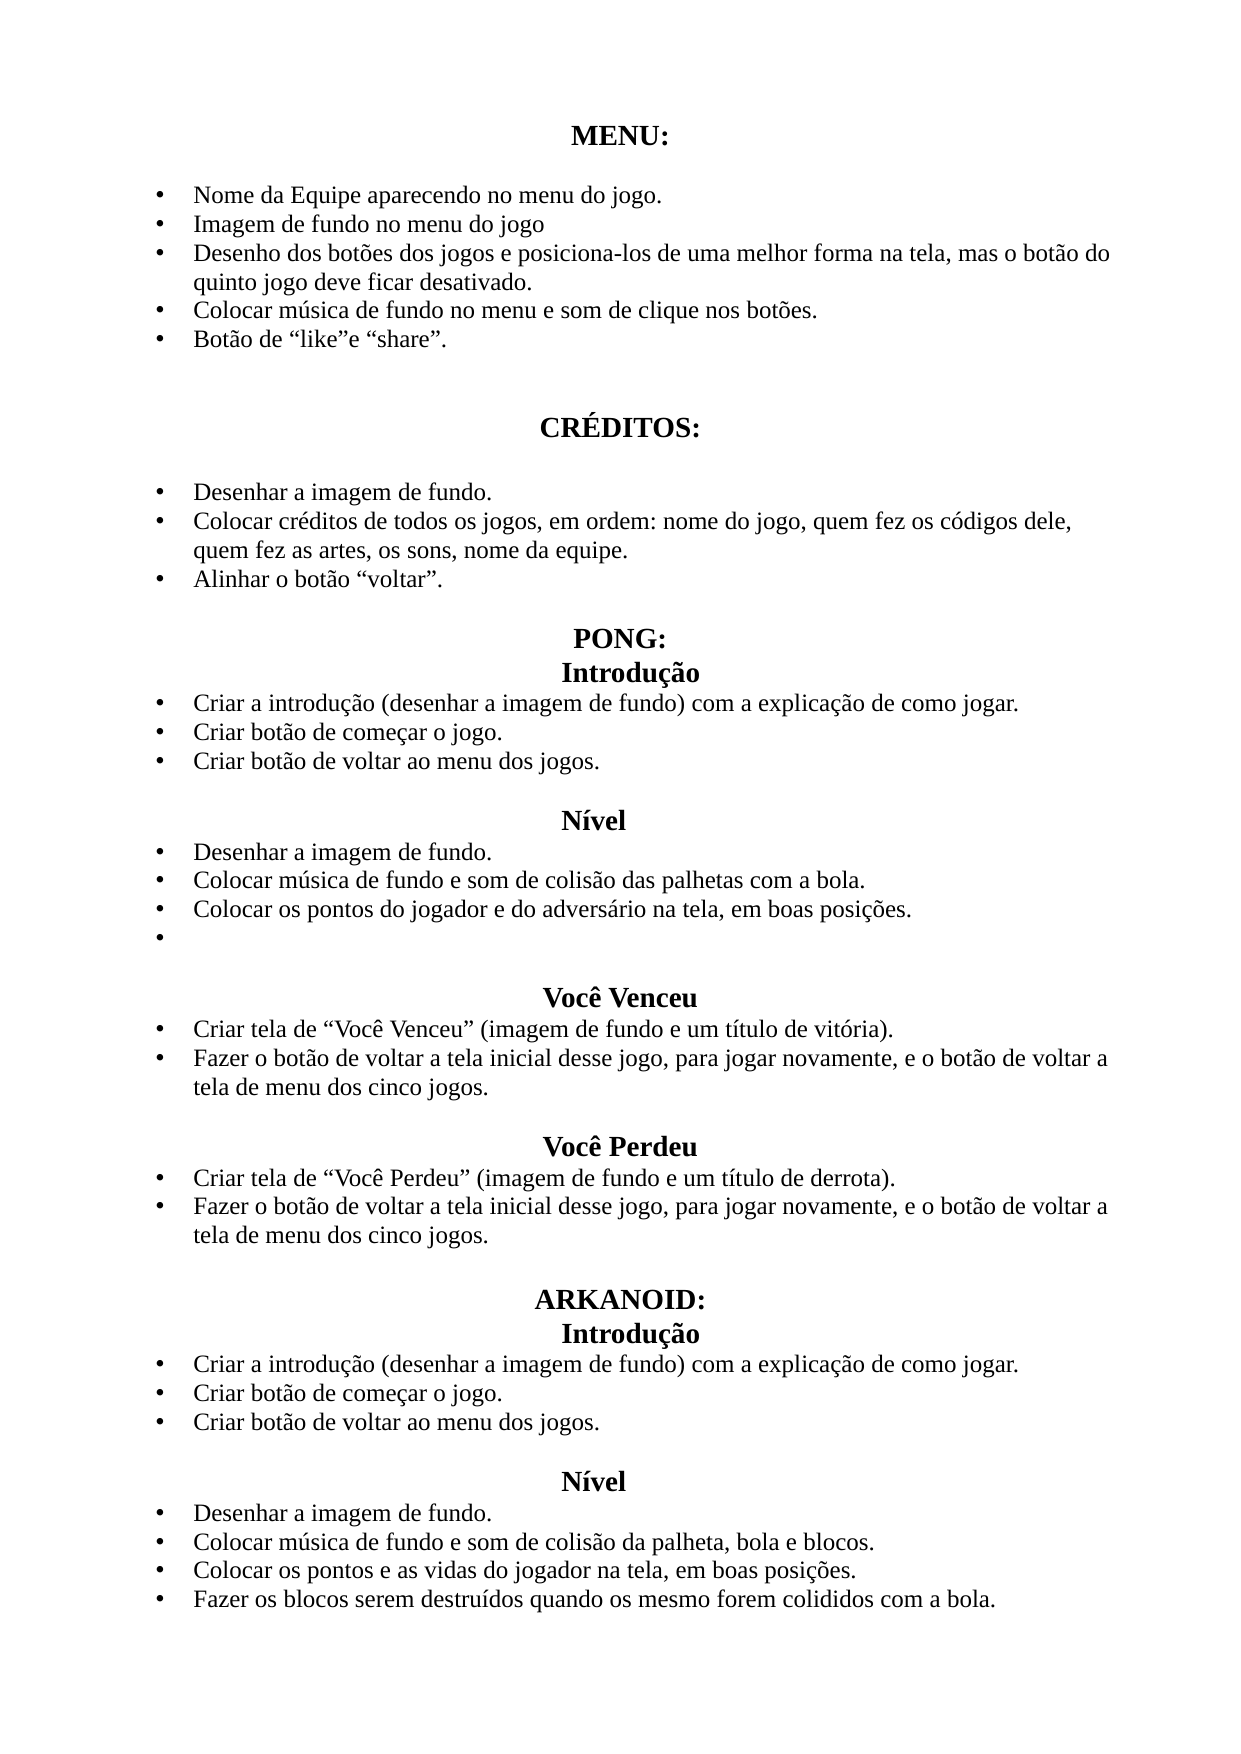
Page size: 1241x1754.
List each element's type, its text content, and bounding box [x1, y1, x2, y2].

list Desenho dos botões dos jogos e posiciona-los de uma melhor forma na tela, mas o botão do quinto jogo deve ficar desativado. [156, 238, 1122, 295]
list Criar botão de começar o jogo. [156, 1378, 1122, 1407]
text PONG: [118, 621, 1122, 655]
list Nome da Equipe aparecendo no menu do jogo. [156, 180, 1122, 209]
list Colocar os pontos do jogador e do adversário na tela, em boas posições. [156, 894, 1122, 923]
text ARKANOID: [118, 1282, 1122, 1316]
text Nível [118, 1464, 1122, 1498]
list Colocar música de fundo e som de colisão das palhetas com a bola. [156, 866, 1122, 894]
list Alinhar o botão “voltar”. [156, 564, 1122, 592]
text Você Venceu [118, 981, 1122, 1014]
list Desenhar a imagem de fundo. [156, 837, 1122, 866]
list Desenhar a imagem de fundo. [156, 1498, 1122, 1527]
text Nível [118, 803, 1122, 837]
list Criar botão de começar o jogo. [156, 717, 1122, 746]
list Criar tela de “Você Perdeu” (imagem de fundo e um título de derrota). [156, 1163, 1122, 1191]
list Fazer os blocos serem destruídos quando os mesmo forem colididos com a bola. [156, 1584, 1122, 1613]
list Botão de “like”e “share”. [156, 324, 1122, 353]
list Colocar créditos de todos os jogos, em ordem: nome do jogo, quem fez os códigos dele, quem fez as artes, os sons, nome da equipe. [156, 506, 1122, 564]
list Fazer o botão de voltar a tela inicial desse jogo, para jogar novamente, e o botão de voltar a tela de menu dos cinco jogos. [156, 1043, 1122, 1100]
list Colocar os pontos e as vidas do jogador na tela, em boas posições. [156, 1556, 1122, 1584]
list Criar botão de voltar ao menu dos jogos. [156, 1407, 1122, 1436]
list Criar tela de “Você Venceu” (imagem de fundo e um título de vitória). [156, 1014, 1122, 1043]
list Fazer o botão de voltar a tela inicial desse jogo, para jogar novamente, e o botão de voltar a tela de menu dos cinco jogos. [156, 1191, 1122, 1249]
text CRÉDITOS: [118, 410, 1122, 444]
list Desenhar a imagem de fundo. [156, 477, 1122, 506]
text Você Perdeu [118, 1129, 1122, 1163]
text MENU: [118, 118, 1122, 152]
text Introdução [118, 655, 1122, 688]
text Introdução [118, 1316, 1122, 1349]
list Criar a introdução (desenhar a imagem de fundo) com a explicação de como jogar. [156, 688, 1122, 717]
list Colocar música de fundo no menu e som de clique nos botões. [156, 295, 1122, 324]
list Colocar música de fundo e som de colisão da palheta, bola e blocos. [156, 1527, 1122, 1556]
list Imagem de fundo no menu do jogo [156, 209, 1122, 238]
list Criar botão de voltar ao menu dos jogos. [156, 746, 1122, 774]
list Criar a introdução (desenhar a imagem de fundo) com a explicação de como jogar. [156, 1349, 1122, 1378]
